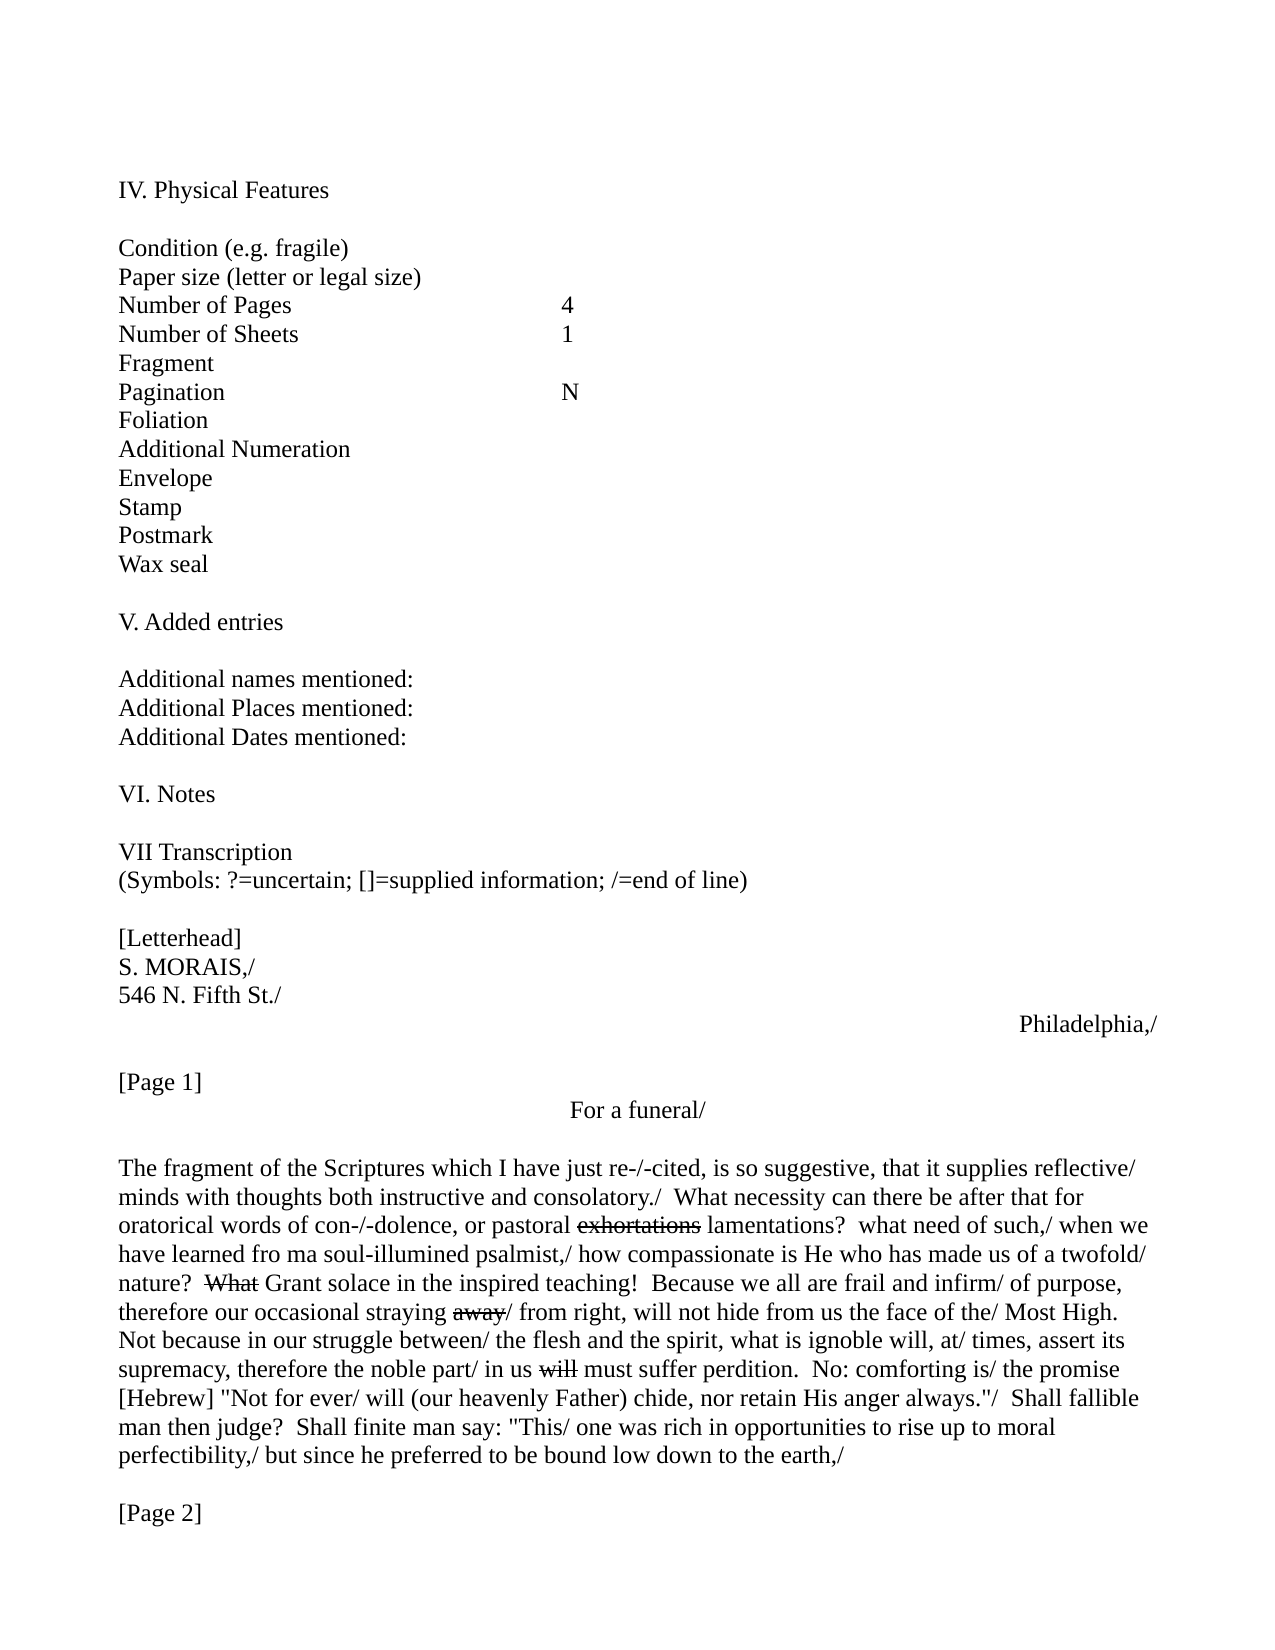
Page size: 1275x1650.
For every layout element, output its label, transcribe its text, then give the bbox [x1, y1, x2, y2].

text S. MORAIS,/ [118, 952, 1157, 981]
text [Page 2] [118, 1498, 1157, 1527]
text Foliation [118, 406, 1157, 434]
text The fragment of the Scriptures which I have just re-/-cited, is so suggestive, that it supplies reflective/ minds with thoughts both instructive and consolatory./ What necessity can there be after that for oratorical words of con-/-dolence, or pastoral exhortations lamentations? what need of such,/ when we have learned fro ma soul-illumined psalmist,/ how compassionate is He who has made us of a twofold/ nature? What Grant solace in the inspired teaching! Because we all are frail and infirm/ of purpose, therefore our occasional straying away/ from right, will not hide from us the face of the/ Most High. Not because in our struggle between/ the flesh and the spirit, what is ignoble will, at/ times, assert its supremacy, therefore the noble part/ in us will must suffer perdition. No: comforting is/ the promise [Hebrew] "Not for ever/ will (our heavenly Father) chide, nor retain His anger always."/ Shall fallible man then judge? Shall finite man say: "This/ one was rich in opportunities to rise up to moral perfectibility,/ but since he preferred to be bound low down to the earth,/ [118, 1153, 1157, 1469]
text Philadelphia,/ [118, 1009, 1157, 1038]
text VI. Notes [118, 779, 1157, 808]
text (Symbols: ?=uncertain; []=supplied information; /=end of line) [118, 866, 1157, 894]
text Postma rk [118, 521, 1157, 549]
text Paper size (letter or legal size) [118, 262, 1157, 291]
text [Letterhead] [118, 923, 1157, 952]
text Number of Sheets 1 [118, 319, 1157, 348]
text Condition (e.g. fragile) [118, 233, 1157, 262]
text IV. Physical Features [118, 176, 1157, 204]
text V. Added entries [118, 607, 1157, 636]
text Additional Numeration [118, 434, 1157, 463]
text Stamp [118, 492, 1157, 521]
text 546 N. Fifth St./ [118, 981, 1157, 1009]
text Additional names mentioned: [118, 664, 1157, 693]
text Wax seal [118, 549, 1157, 578]
text Additional Places mentioned: [118, 693, 1157, 722]
text Fragment [118, 348, 1157, 377]
text Envelope [118, 463, 1157, 492]
text VII Transcription [118, 837, 1157, 866]
text Pagination N [118, 377, 1157, 406]
text [Page 1] [118, 1067, 1157, 1096]
text Number of Pages 4 [118, 291, 1157, 319]
text Additional Dates mentioned: [118, 722, 1157, 751]
text For a funeral/ [118, 1096, 1157, 1124]
